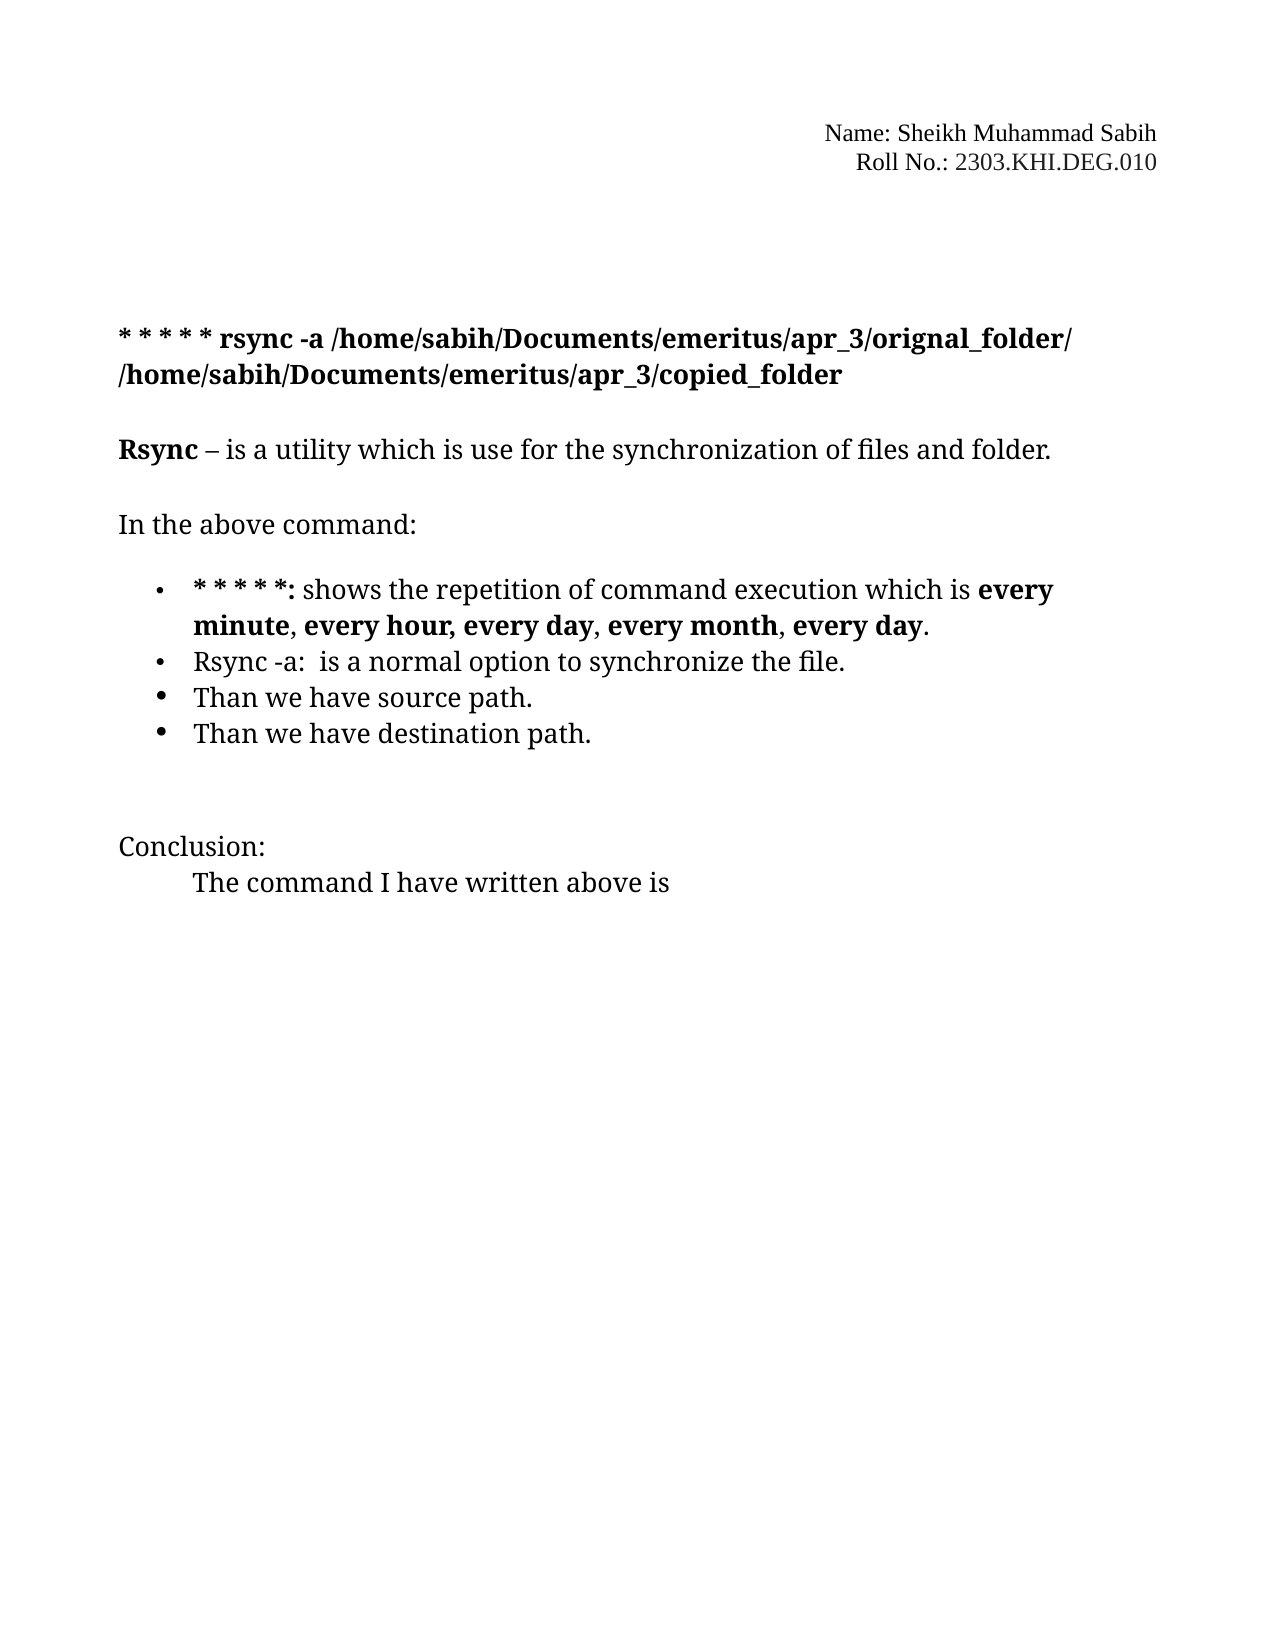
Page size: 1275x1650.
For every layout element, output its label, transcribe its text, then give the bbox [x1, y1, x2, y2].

text In the above command: [118, 506, 1157, 542]
list Rsync -a: is a normal option to synchronize the file. [156, 643, 1157, 679]
text * * * * * rsync -a /home/sabih/Documents/emeritus/apr_3/orignal_folder/ /home/sabih/Documents/emeritus/apr_3/copied_folder [118, 320, 1157, 392]
text The command I have written above is [118, 864, 1157, 901]
text Rsync – is a utility which is use for the synchronization of files and folder. [118, 431, 1157, 468]
list Than we have source path. [156, 679, 1157, 715]
list Than we have destination path. [156, 715, 1157, 752]
text Conclusion: [118, 828, 1157, 864]
list * * * * *: shows the repetition of command execution which is every minute, every hour, every day, every month, every day. [156, 571, 1157, 643]
